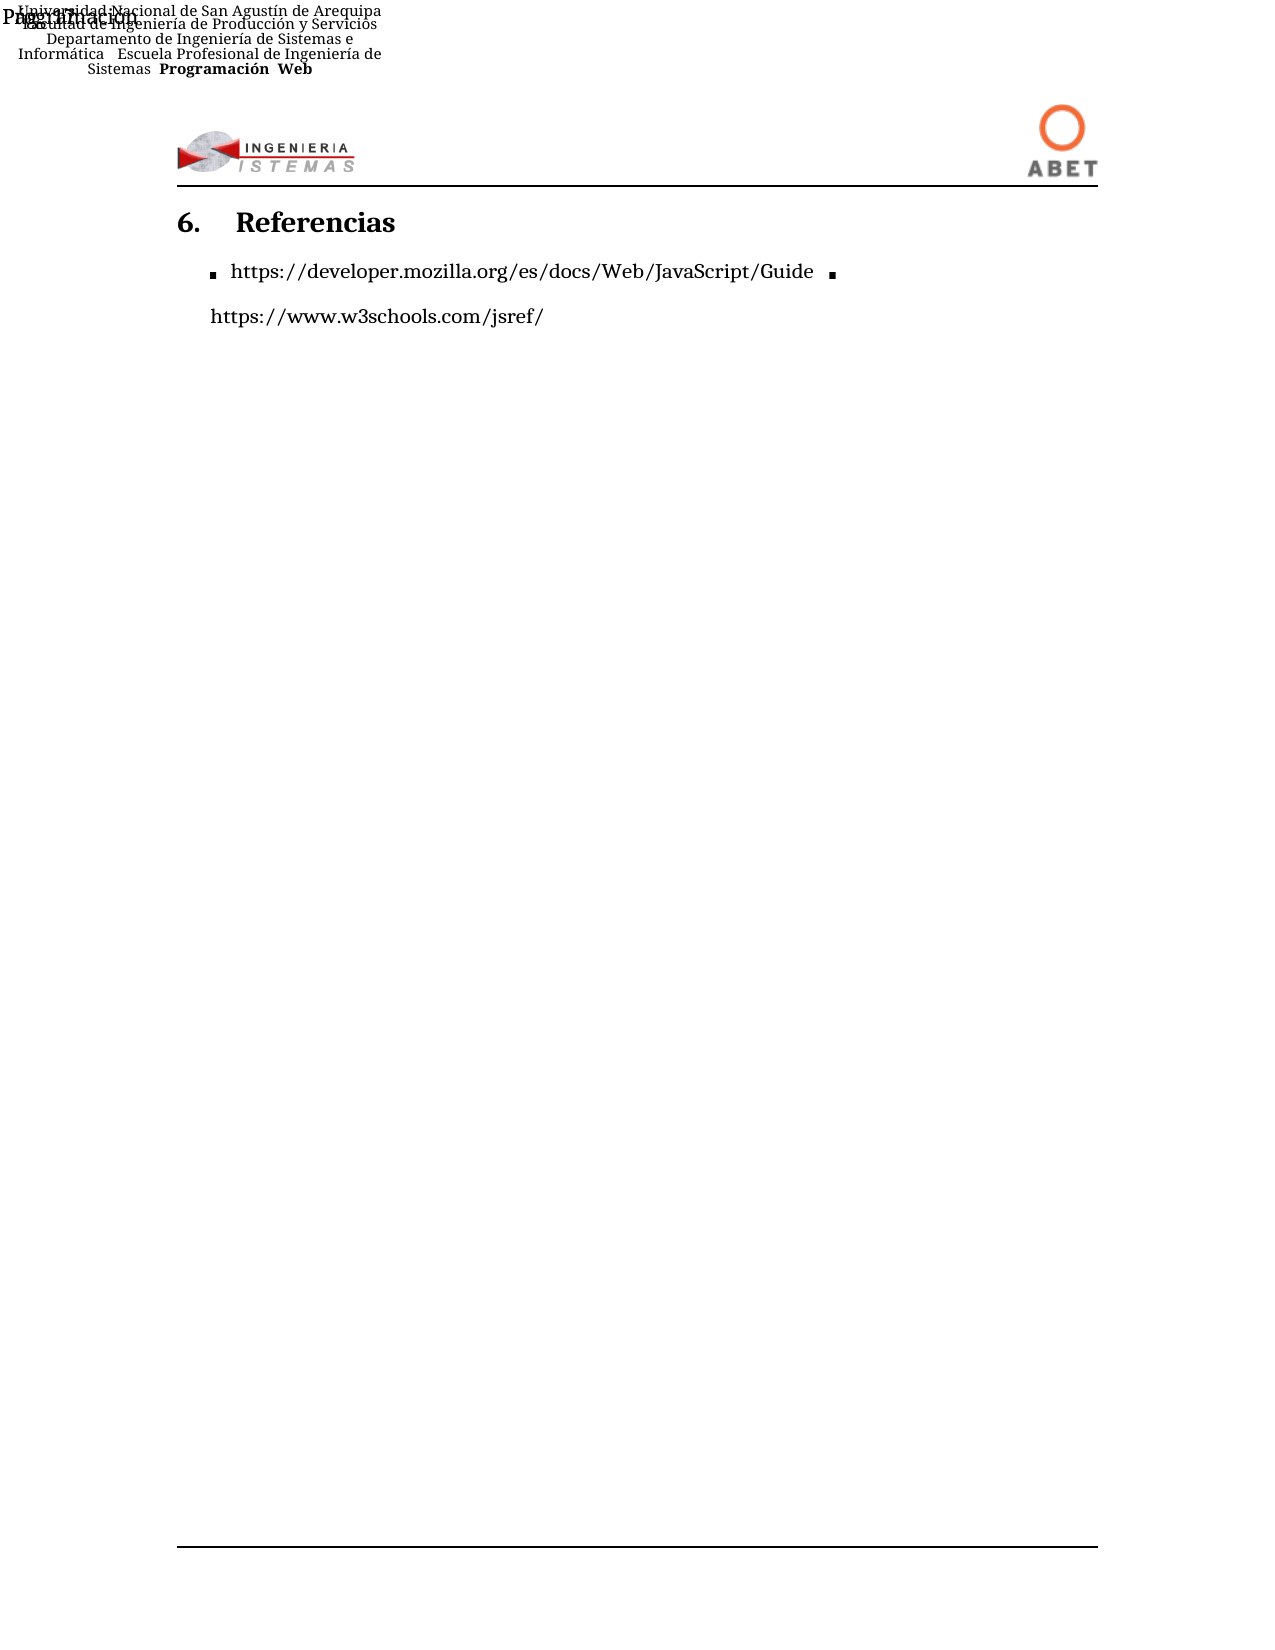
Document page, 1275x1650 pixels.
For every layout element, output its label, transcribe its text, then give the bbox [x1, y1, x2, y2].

picture [829, 272, 836, 279]
picture [1027, 104, 1098, 185]
picture [210, 272, 217, 279]
subtitle Referencias [177, 206, 1269, 240]
picture [177, 131, 355, 172]
text https://developer.mozilla.org/es/docs/Web/JavaScript/Guide https://www.w3schools.com/jsref/ [210, 259, 849, 328]
